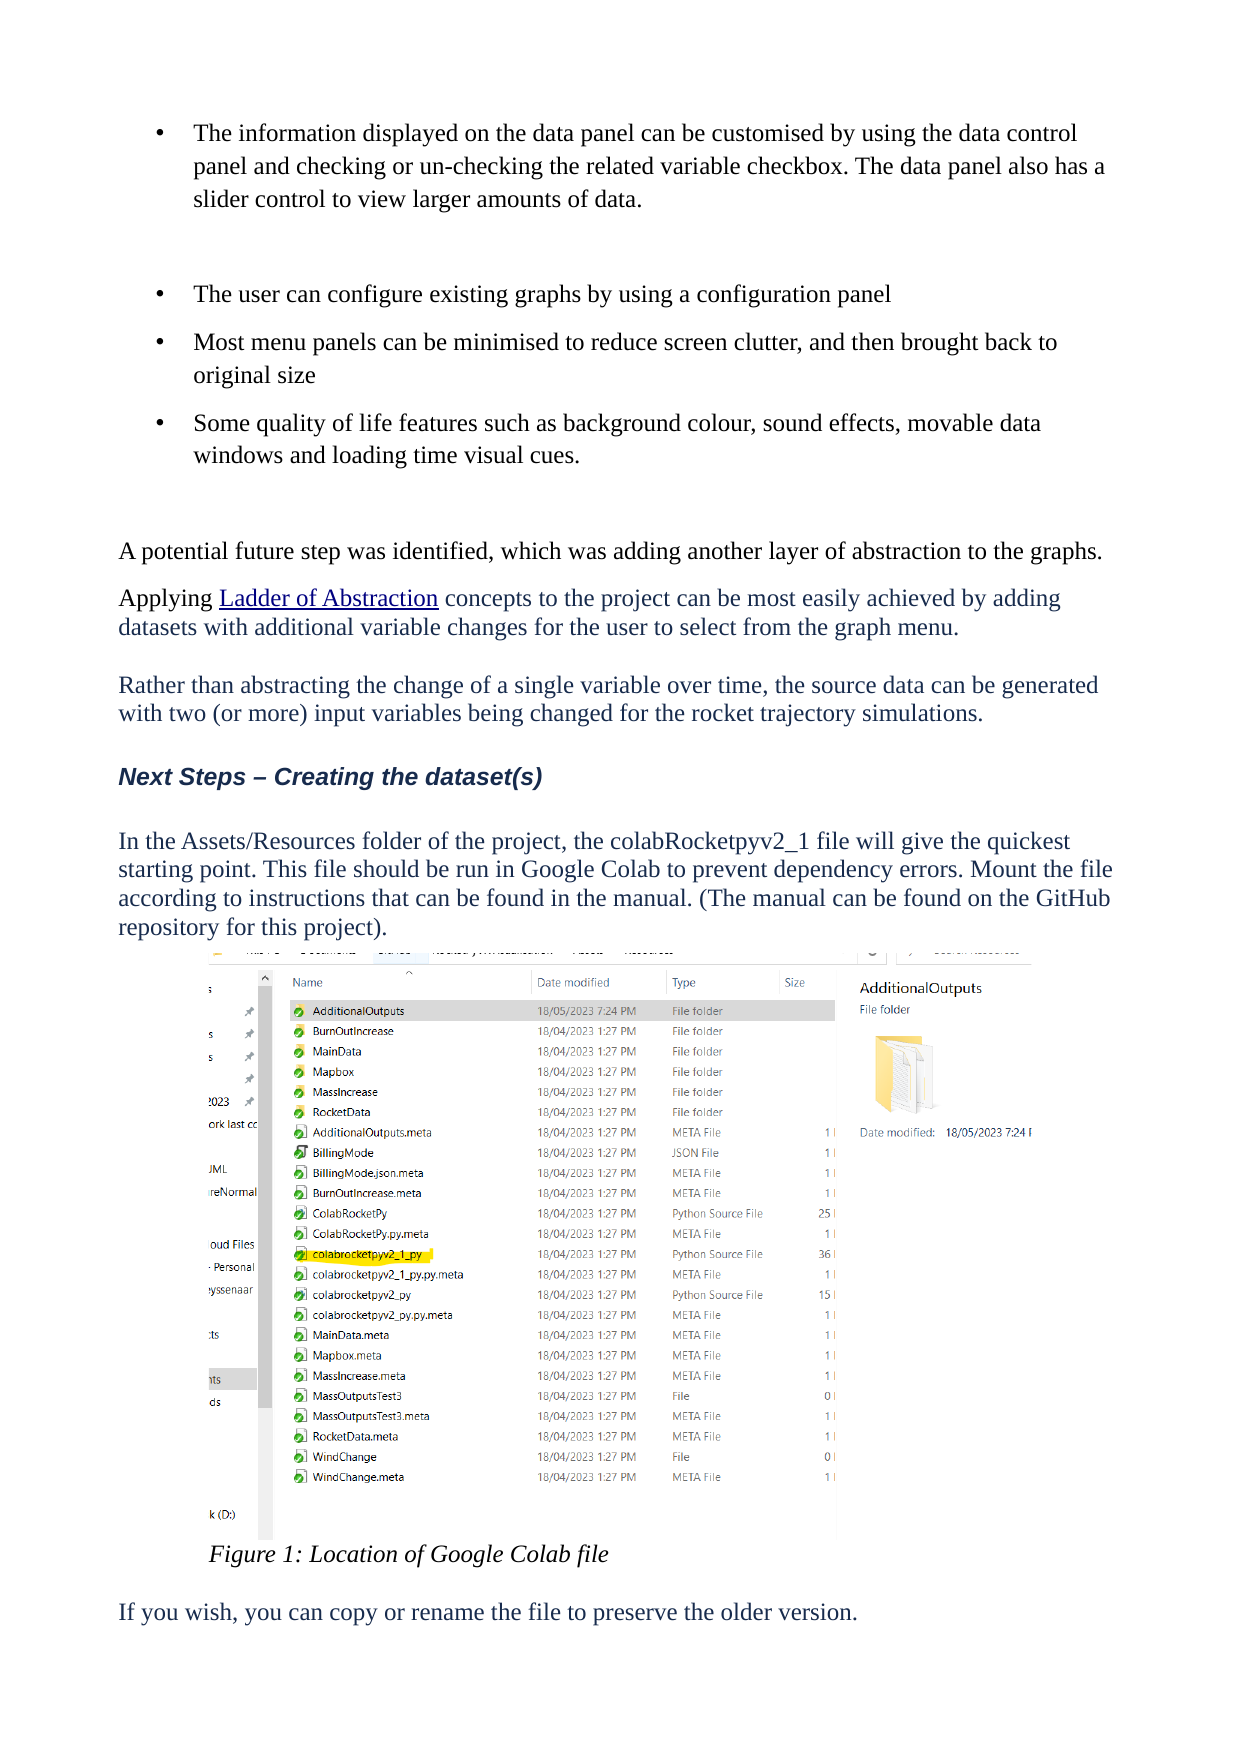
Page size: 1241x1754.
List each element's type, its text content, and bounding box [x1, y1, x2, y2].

list The information displayed on the data panel can be customised by using the data control panel and checking or un-checking the related variable checkbox. The data panel also has a slider control to view larger amounts of data. [156, 118, 1122, 213]
text In the Assets/Resources folder of the project, the colabRocketpyv2_1 file will give the quickest starting point. This file should be run in Google Colab to prevent dependency errors. Mount the file according to instructions that can be found in the manual. (The manual can be found on the GitHub repository for this project). [118, 826, 1122, 941]
text Rather than abstracting the change of a single variable over time, the source data can be generated with two (or more) input variables being changed for the rocket trajectory simulations. [118, 670, 1122, 727]
list The user can configure existing graphs by using a configuration panel [156, 279, 1122, 308]
text If you wish, you can copy or rename the file to preserve the older version. [118, 1597, 1122, 1625]
text Figure 1: Location of Google Colab file [209, 1540, 1032, 1568]
picture [208, 953, 1032, 1540]
list Some quality of life features such as background colour, sound effects, movable data windows and loading time visual cues. [156, 408, 1122, 469]
text A potential future step was identified, which was adding another layer of abstraction to the graphs. [118, 536, 1122, 564]
text Applying Ladder of Abstraction concepts to the project can be most easily achieved by adding datasets with additional variable changes for the user to select from the graph menu. [118, 583, 1122, 641]
subtitle Next Steps – Creating the dataset(s) [118, 762, 1122, 791]
list Most menu panels can be minimised to reduce screen clutter, and then brought back to original size [156, 327, 1122, 389]
